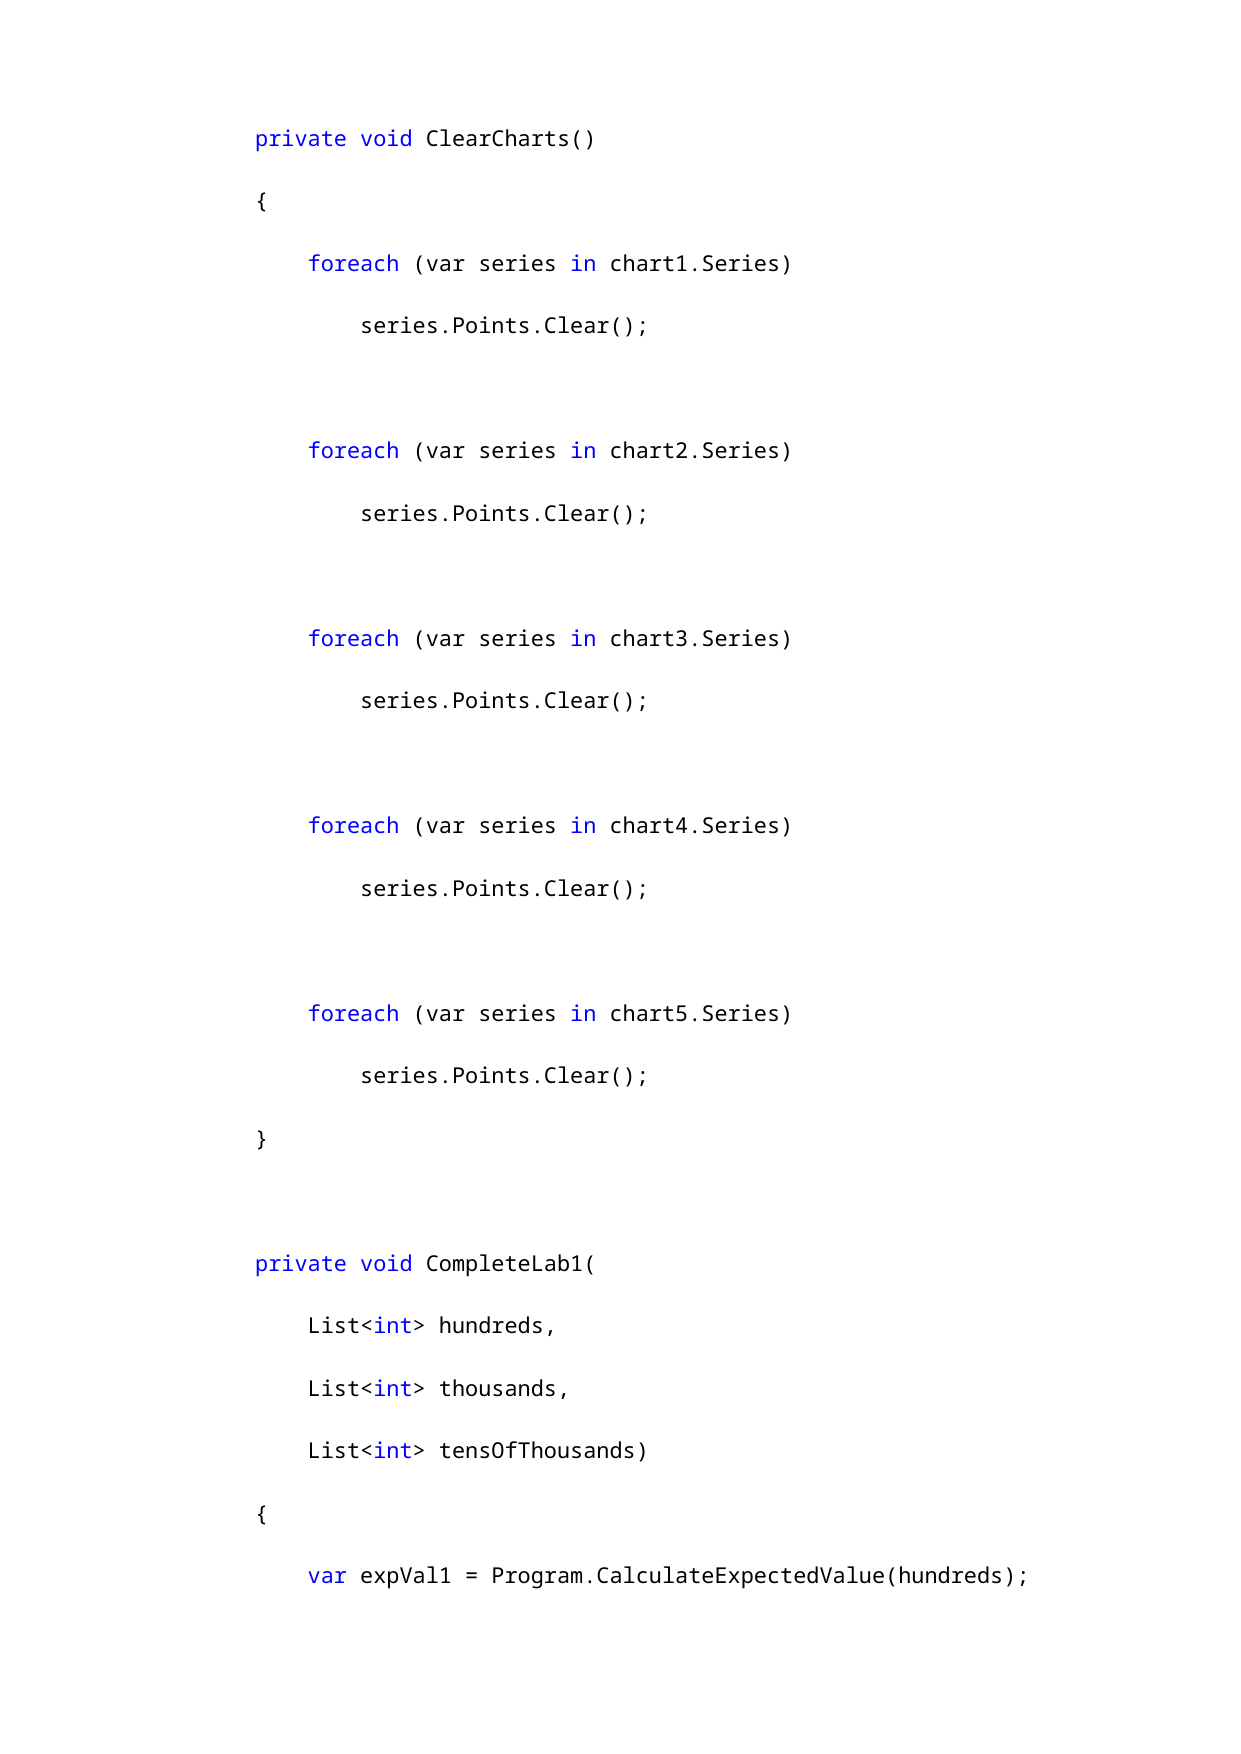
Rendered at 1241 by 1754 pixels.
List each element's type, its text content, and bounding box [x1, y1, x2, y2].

text foreach (var series in chart2.Series) [150, 409, 1090, 471]
text foreach (var series in chart5.Series) [150, 971, 1090, 1034]
text series.Points.Clear(); [150, 659, 1090, 721]
text { [150, 159, 1090, 221]
text var expVal1 = Program.CalculateExpectedValue(hundreds); [150, 1534, 1090, 1596]
text private void ClearCharts() [150, 96, 1090, 159]
text series.Points.Clear(); [150, 471, 1090, 534]
text { [150, 1471, 1090, 1534]
text series.Points.Clear(); [150, 1034, 1090, 1096]
text List<int> tensOfThousands) [150, 1409, 1090, 1471]
text private void CompleteLab1( [150, 1221, 1090, 1284]
text List<int> hundreds, [150, 1284, 1090, 1346]
text series.Points.Clear(); [150, 284, 1090, 346]
text foreach (var series in chart4.Series) [150, 784, 1090, 846]
text series.Points.Clear(); [150, 846, 1090, 909]
text } [150, 1096, 1090, 1159]
text List<int> thousands, [150, 1346, 1090, 1409]
text foreach (var series in chart3.Series) [150, 596, 1090, 659]
text foreach (var series in chart1.Series) [150, 221, 1090, 284]
